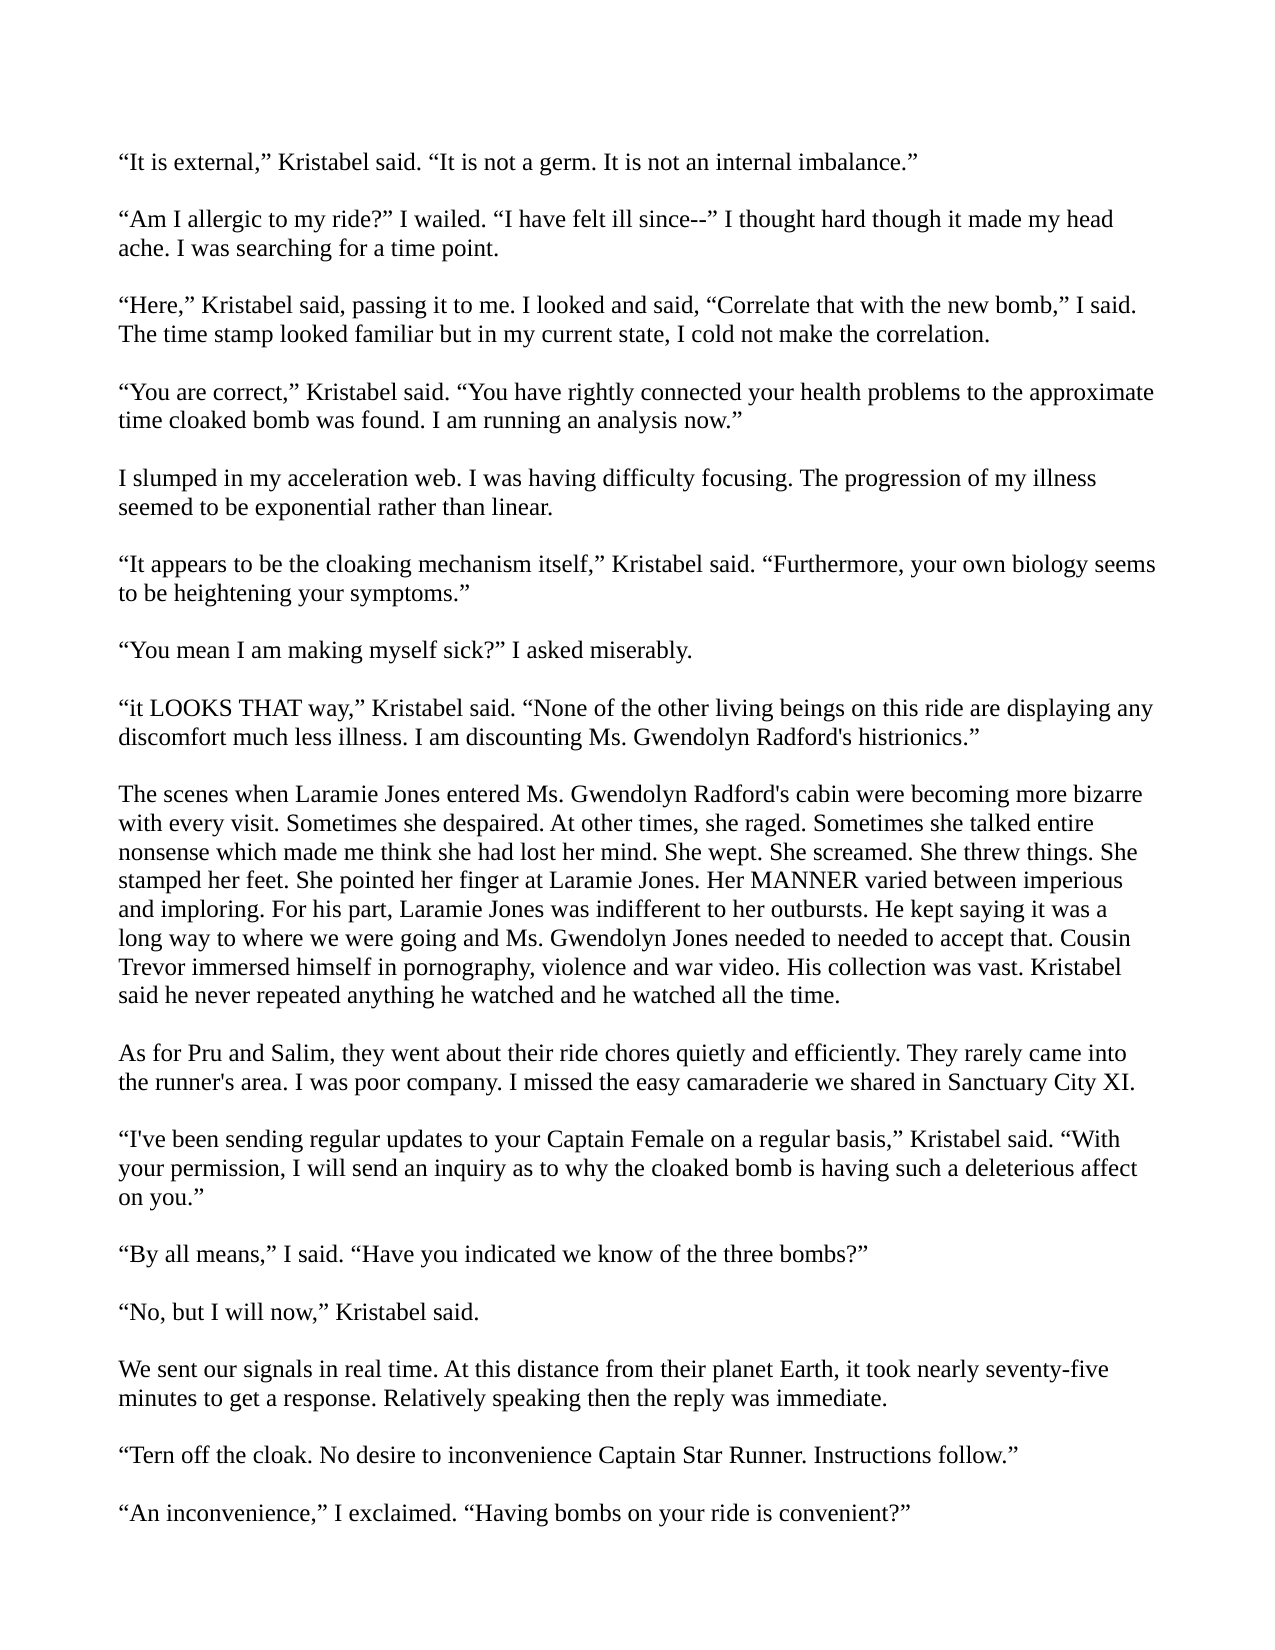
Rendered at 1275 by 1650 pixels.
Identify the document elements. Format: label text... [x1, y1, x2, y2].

text “You are correct,” Kristabel said. “You have rightly connected your health problems to the approximate time cloaked bomb was found. I am running an analysis now.” [118, 377, 1157, 434]
text “It is external,” Kristabel said. “It is not a germ. It is not an internal imbalance.” [118, 147, 1157, 176]
text “An inconvenience,” I exclaimed. “Having bombs on your ride is convenient?” [118, 1498, 1157, 1527]
text I slumped in my acceleration web. I was having difficulty focusing. The progression of my illness seemed to be exponential rather than linear. [118, 463, 1157, 521]
text “By all means,” I said. “Have you indicated we know of the three bombs?” [118, 1239, 1157, 1268]
text As for Pru and Salim, they went about their ride chores quietly and efficiently. They rarely came into the runner's area. I was poor company. I missed the easy camaraderie we shared in Sanctuary City XI. [118, 1038, 1157, 1096]
text “You mean I am making myself sick?” I asked miserably. [118, 636, 1157, 664]
text “Tern off the cloak. No desire to inconvenience Captain Star Runner. Instructions follow.” [118, 1441, 1157, 1469]
text “Here,” Kristabel said, passing it to me. I looked and said, “Correlate that with the new bomb,” I said. The time stamp looked familiar but in my current state, I cold not make the correlation. [118, 291, 1157, 348]
text The scenes when Laramie Jones entered Ms. Gwendolyn Radford's cabin were becoming more bizarre with every visit. Sometimes she despaired. At other times, she raged. Sometimes she talked entire nonsense which made me think she had lost her mind. She wept. She screamed. She threw things. She stamped her feet. She pointed her finger at Laramie Jones. Her MANNER varied between imperious and imploring. For his part, Laramie Jones was indifferent to her outbursts. He kept saying it was a long way to where we were going and Ms. Gwendolyn Jones needed to needed to accept that. Cousin Trevor immersed himself in pornography, violence and war video. His collection was vast. Kristabel said he never repeated anything he watched and he watched all the time. [118, 779, 1157, 1009]
text “it LOOKS THAT way,” Kristabel said. “None of the other living beings on this ride are displaying any discomfort much less illness. I am discounting Ms. Gwendolyn Radford's histrionics.” [118, 693, 1157, 751]
text “I've been sending regular updates to your Captain Female on a regular basis,” Kristabel said. “With your permission, I will send an inquiry as to why the cloaked bomb is having such a deleterious affect on you.” [118, 1124, 1157, 1211]
text We sent our signals in real time. At this distance from their planet Earth, it took nearly seventy-five minutes to get a response. Relatively speaking then the reply was immediate. [118, 1354, 1157, 1412]
text “No, but I will now,” Kristabel said. [118, 1297, 1157, 1326]
text “Am I allergic to my ride?” I wailed. “I have felt ill since--” I thought hard though it made my head ache. I was searching for a time point. [118, 204, 1157, 262]
text “It appears to be the cloaking mechanism itself,” Kristabel said. “Furthermore, your own biology seems to be heightening your symptoms.” [118, 549, 1157, 607]
